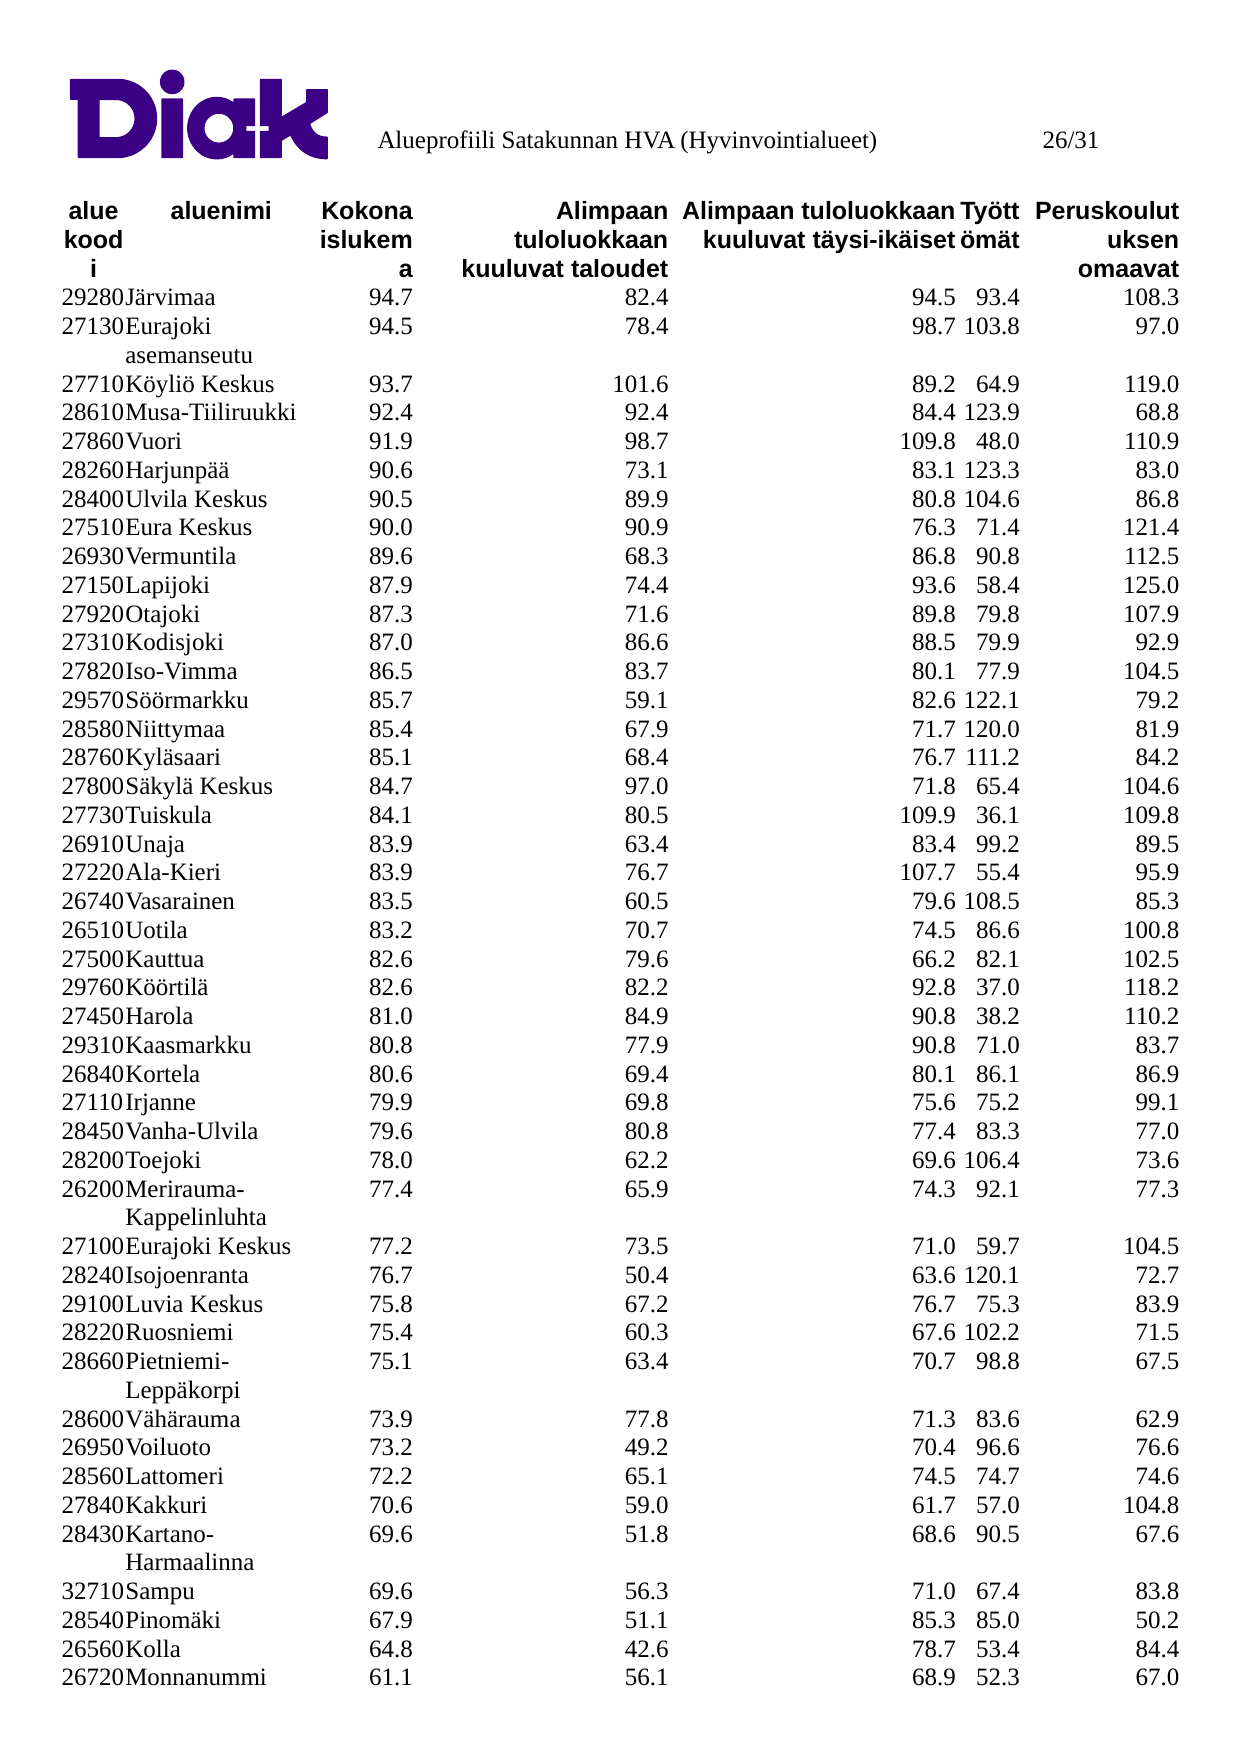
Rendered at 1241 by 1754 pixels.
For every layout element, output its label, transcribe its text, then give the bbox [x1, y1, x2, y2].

table_cell 71.6 [413, 599, 668, 627]
table_cell 97.0 [1019, 311, 1179, 369]
table_cell 122.1 [956, 685, 1019, 714]
table_cell 73.9 [317, 1404, 413, 1432]
table_cell 29570 [61, 685, 125, 714]
table_cell 61.7 [668, 1490, 956, 1519]
table_cell Eurajoki asemanseutu [125, 311, 317, 369]
table_cell 123.9 [956, 398, 1019, 426]
table_cell 71.3 [668, 1404, 956, 1432]
table_cell Toejoki [125, 1145, 317, 1174]
table_cell 73.2 [317, 1433, 413, 1461]
table_cell 102.2 [956, 1318, 1019, 1346]
table_cell 27510 [61, 513, 125, 541]
table_cell 68.8 [1019, 398, 1179, 426]
table_cell 58.4 [956, 570, 1019, 599]
table_cell 68.4 [413, 743, 668, 771]
table_cell 64.8 [317, 1634, 413, 1662]
table_cell 101.6 [413, 369, 668, 397]
table_cell 29760 [61, 973, 125, 1001]
table_cell 80.1 [668, 656, 956, 685]
table_cell 28400 [61, 484, 125, 512]
table_cell 26200 [61, 1174, 125, 1231]
table_cell 67.9 [317, 1605, 413, 1634]
table_cell 76.3 [668, 513, 956, 541]
table_cell 56.1 [413, 1663, 668, 1691]
table_header Kokonaislukema [317, 196, 413, 282]
table_cell 66.2 [668, 944, 956, 972]
table_cell 28580 [61, 714, 125, 742]
table_cell 27710 [61, 369, 125, 397]
table_cell 85.7 [317, 685, 413, 714]
table_cell 79.2 [1019, 685, 1179, 714]
table_cell 71.4 [956, 513, 1019, 541]
table_cell Eurajoki Keskus [125, 1231, 317, 1260]
table_cell 28660 [61, 1346, 125, 1404]
table_cell 59.0 [413, 1490, 668, 1519]
table_header Työttömät [956, 196, 1019, 282]
table_cell 94.5 [668, 283, 956, 311]
table_cell 108.5 [956, 886, 1019, 915]
table_cell 85.0 [956, 1605, 1019, 1634]
table_cell 27150 [61, 570, 125, 599]
table_cell Harola [125, 1001, 317, 1030]
table_cell 65.1 [413, 1461, 668, 1490]
table_cell 73.5 [413, 1231, 668, 1260]
table_cell 69.8 [413, 1088, 668, 1116]
table_cell 67.5 [1019, 1346, 1179, 1404]
table_cell Irjanne [125, 1088, 317, 1116]
table_cell 29280 [61, 283, 125, 311]
table_cell 87.0 [317, 628, 413, 656]
table_cell 79.8 [956, 599, 1019, 627]
table_cell 93.4 [956, 283, 1019, 311]
table_cell 48.0 [956, 426, 1019, 455]
table_cell 83.1 [668, 455, 956, 484]
table_cell 73.1 [413, 455, 668, 484]
table_cell 86.8 [668, 541, 956, 570]
table_cell 84.1 [317, 800, 413, 829]
table_cell 27130 [61, 311, 125, 369]
table_cell 28450 [61, 1116, 125, 1145]
table_cell 106.4 [956, 1145, 1019, 1174]
table_cell 102.5 [1019, 944, 1179, 972]
table_cell 27100 [61, 1231, 125, 1260]
table_cell Isojoenranta [125, 1260, 317, 1289]
table_cell 121.4 [1019, 513, 1179, 541]
table_cell 107.7 [668, 858, 956, 886]
table_cell 62.2 [413, 1145, 668, 1174]
table_cell 83.4 [668, 829, 956, 857]
table_cell 29100 [61, 1289, 125, 1317]
table_cell 90.9 [413, 513, 668, 541]
table_cell 51.1 [413, 1605, 668, 1634]
table_cell 32710 [61, 1576, 125, 1605]
table_cell 111.2 [956, 743, 1019, 771]
table_cell 71.0 [956, 1030, 1019, 1059]
table_cell 76.7 [668, 743, 956, 771]
table_cell 49.2 [413, 1433, 668, 1461]
table_cell 67.6 [1019, 1519, 1179, 1576]
table_cell 55.4 [956, 858, 1019, 886]
table_cell 98.7 [413, 426, 668, 455]
table_cell Ulvila Keskus [125, 484, 317, 512]
table_cell 82.2 [413, 973, 668, 1001]
table_cell Kaasmarkku [125, 1030, 317, 1059]
table_cell 69.6 [317, 1519, 413, 1576]
table_cell 27920 [61, 599, 125, 627]
table_cell 77.9 [413, 1030, 668, 1059]
table_cell 104.5 [1019, 1231, 1179, 1260]
table_cell 94.5 [317, 311, 413, 369]
table_cell 80.8 [668, 484, 956, 512]
table_cell 74.6 [1019, 1461, 1179, 1490]
table_cell 97.0 [413, 771, 668, 800]
table_cell Säkylä Keskus [125, 771, 317, 800]
table_cell 72.7 [1019, 1260, 1179, 1289]
table_cell Tuiskula [125, 800, 317, 829]
table_cell 81.0 [317, 1001, 413, 1030]
table_cell 71.0 [668, 1231, 956, 1260]
table_cell 110.2 [1019, 1001, 1179, 1030]
table_cell Unaja [125, 829, 317, 857]
table_cell 98.8 [956, 1346, 1019, 1404]
table_cell 86.9 [1019, 1059, 1179, 1087]
table_cell 67.2 [413, 1289, 668, 1317]
table_header Alimpaan tuloluokkaan kuuluvat taloudet [413, 196, 668, 282]
table_cell 50.4 [413, 1260, 668, 1289]
table_cell Pinomäki [125, 1605, 317, 1634]
table_cell 62.9 [1019, 1404, 1179, 1432]
table_cell 123.3 [956, 455, 1019, 484]
table_cell 103.8 [956, 311, 1019, 369]
table_cell 28610 [61, 398, 125, 426]
table_cell 63.4 [413, 1346, 668, 1404]
table_cell 27800 [61, 771, 125, 800]
table_cell 36.1 [956, 800, 1019, 829]
table_cell 104.8 [1019, 1490, 1179, 1519]
table_cell 92.4 [413, 398, 668, 426]
table_cell 28560 [61, 1461, 125, 1490]
table_cell 26510 [61, 915, 125, 944]
table_cell 28260 [61, 455, 125, 484]
table_cell 68.9 [668, 1663, 956, 1691]
table_cell Köyliö Keskus [125, 369, 317, 397]
table_cell 64.9 [956, 369, 1019, 397]
table_cell 27450 [61, 1001, 125, 1030]
table_cell 86.5 [317, 656, 413, 685]
table_cell 28540 [61, 1605, 125, 1634]
table_cell 77.3 [1019, 1174, 1179, 1231]
table_cell 92.4 [317, 398, 413, 426]
table_cell 26560 [61, 1634, 125, 1662]
table_cell 81.9 [1019, 714, 1179, 742]
table_cell Kolla [125, 1634, 317, 1662]
table_cell 27820 [61, 656, 125, 685]
table_cell 84.4 [1019, 1634, 1179, 1662]
table_cell 83.2 [317, 915, 413, 944]
table_cell 71.8 [668, 771, 956, 800]
table_cell 96.6 [956, 1433, 1019, 1461]
table_cell Harjunpää [125, 455, 317, 484]
table_cell 26910 [61, 829, 125, 857]
table_cell Vasarainen [125, 886, 317, 915]
table_cell Ala-Kieri [125, 858, 317, 886]
table_cell 83.7 [1019, 1030, 1179, 1059]
table_cell 104.6 [956, 484, 1019, 512]
table_cell 77.0 [1019, 1116, 1179, 1145]
table_cell 104.5 [1019, 656, 1179, 685]
table_cell 57.0 [956, 1490, 1019, 1519]
table_cell 93.6 [668, 570, 956, 599]
table_cell 89.6 [317, 541, 413, 570]
table_cell 67.4 [956, 1576, 1019, 1605]
table_header Alimpaan tuloluokkaan kuuluvat täysi-ikäiset [668, 196, 956, 282]
table_cell 70.7 [668, 1346, 956, 1404]
table_cell 109.9 [668, 800, 956, 829]
table_cell 56.3 [413, 1576, 668, 1605]
table_cell 89.8 [668, 599, 956, 627]
table_cell 65.4 [956, 771, 1019, 800]
table_cell 27500 [61, 944, 125, 972]
table_cell Eura Keskus [125, 513, 317, 541]
table_cell 69.6 [668, 1145, 956, 1174]
table_cell 79.9 [317, 1088, 413, 1116]
table_cell 77.9 [956, 656, 1019, 685]
table_cell 65.9 [413, 1174, 668, 1231]
table_cell 27220 [61, 858, 125, 886]
table_cell 27310 [61, 628, 125, 656]
table_cell 99.2 [956, 829, 1019, 857]
table_cell 83.5 [317, 886, 413, 915]
table_cell 59.1 [413, 685, 668, 714]
table_cell 93.7 [317, 369, 413, 397]
table_cell 85.4 [317, 714, 413, 742]
table_cell 89.9 [413, 484, 668, 512]
table_cell Voiluoto [125, 1433, 317, 1461]
table_cell 27110 [61, 1088, 125, 1116]
table_cell 90.0 [317, 513, 413, 541]
table_cell 80.1 [668, 1059, 956, 1087]
table_cell 61.1 [317, 1663, 413, 1691]
table_cell 84.4 [668, 398, 956, 426]
table_cell Kyläsaari [125, 743, 317, 771]
table_cell 28200 [61, 1145, 125, 1174]
table_cell 69.4 [413, 1059, 668, 1087]
table_cell 90.8 [668, 1001, 956, 1030]
table_cell 86.1 [956, 1059, 1019, 1087]
table_cell 26840 [61, 1059, 125, 1087]
table_cell 86.8 [1019, 484, 1179, 512]
table_cell Otajoki [125, 599, 317, 627]
table_cell 51.8 [413, 1519, 668, 1576]
table_cell 27730 [61, 800, 125, 829]
table_cell 75.4 [317, 1318, 413, 1346]
table_cell 82.1 [956, 944, 1019, 972]
table_cell Pietniemi-Leppäkorpi [125, 1346, 317, 1404]
table_cell 59.7 [956, 1231, 1019, 1260]
table_cell 83.6 [956, 1404, 1019, 1432]
table_cell 89.2 [668, 369, 956, 397]
table_cell 80.8 [413, 1116, 668, 1145]
table_cell Uotila [125, 915, 317, 944]
table_cell 75.3 [956, 1289, 1019, 1317]
table_cell 26930 [61, 541, 125, 570]
table_cell 86.6 [956, 915, 1019, 944]
table_cell 82.6 [317, 944, 413, 972]
table_cell 82.6 [317, 973, 413, 1001]
table_cell 110.9 [1019, 426, 1179, 455]
table_cell 28760 [61, 743, 125, 771]
table_cell 77.8 [413, 1404, 668, 1432]
table_cell 53.4 [956, 1634, 1019, 1662]
table_cell 84.9 [413, 1001, 668, 1030]
table_cell 90.8 [956, 541, 1019, 570]
table_cell 75.1 [317, 1346, 413, 1404]
table_cell 99.1 [1019, 1088, 1179, 1116]
table_cell 26740 [61, 886, 125, 915]
table_cell 92.9 [1019, 628, 1179, 656]
table_cell 90.8 [668, 1030, 956, 1059]
table_cell Järvimaa [125, 283, 317, 311]
table_cell Merirauma-Kappelinluhta [125, 1174, 317, 1231]
table_cell 60.5 [413, 886, 668, 915]
table_cell 37.0 [956, 973, 1019, 1001]
table_header Peruskoulutuksen omaavat [1019, 196, 1179, 282]
table_cell Söörmarkku [125, 685, 317, 714]
table_cell 89.5 [1019, 829, 1179, 857]
table_cell 112.5 [1019, 541, 1179, 570]
table_cell 70.4 [668, 1433, 956, 1461]
table_cell Vähärauma [125, 1404, 317, 1432]
table_cell 119.0 [1019, 369, 1179, 397]
table_cell Luvia Keskus [125, 1289, 317, 1317]
table_cell 73.6 [1019, 1145, 1179, 1174]
table_cell 28430 [61, 1519, 125, 1576]
table_cell 85.3 [668, 1605, 956, 1634]
table_cell Iso-Vimma [125, 656, 317, 685]
table_cell 74.5 [668, 1461, 956, 1490]
table_cell 87.3 [317, 599, 413, 627]
table_cell 82.6 [668, 685, 956, 714]
table_cell Kakkuri [125, 1490, 317, 1519]
table_cell Köörtilä [125, 973, 317, 1001]
table_cell Kodisjoki [125, 628, 317, 656]
table_cell 78.7 [668, 1634, 956, 1662]
table_cell 70.6 [317, 1490, 413, 1519]
table_cell 90.5 [317, 484, 413, 512]
table_cell 118.2 [1019, 973, 1179, 1001]
table_cell 67.0 [1019, 1663, 1179, 1691]
table_cell Niittymaa [125, 714, 317, 742]
table_cell 80.6 [317, 1059, 413, 1087]
table_cell Vanha-Ulvila [125, 1116, 317, 1145]
table_cell 52.3 [956, 1663, 1019, 1691]
table_cell 71.0 [668, 1576, 956, 1605]
table_cell 91.9 [317, 426, 413, 455]
table_cell 79.9 [956, 628, 1019, 656]
table_cell 83.9 [317, 829, 413, 857]
table_cell 74.5 [668, 915, 956, 944]
table_header aluenimi [125, 196, 317, 282]
table_cell Musa-Tiiliruukki [125, 398, 317, 426]
table_cell 79.6 [317, 1116, 413, 1145]
table_cell 42.6 [413, 1634, 668, 1662]
table_cell Kortela [125, 1059, 317, 1087]
table_cell 77.4 [668, 1116, 956, 1145]
table_cell 72.2 [317, 1461, 413, 1490]
table_cell 68.3 [413, 541, 668, 570]
table_cell 83.7 [413, 656, 668, 685]
table_cell 88.5 [668, 628, 956, 656]
table_cell 79.6 [668, 886, 956, 915]
table_cell Kartano-Harmaalinna [125, 1519, 317, 1576]
table_cell 83.0 [1019, 455, 1179, 484]
table_cell 77.4 [317, 1174, 413, 1231]
table_cell 26950 [61, 1433, 125, 1461]
table_cell 84.2 [1019, 743, 1179, 771]
table_cell Lattomeri [125, 1461, 317, 1490]
table_cell 109.8 [1019, 800, 1179, 829]
table_cell 94.7 [317, 283, 413, 311]
table_cell 83.3 [956, 1116, 1019, 1145]
table_cell Vuori [125, 426, 317, 455]
table_cell 84.7 [317, 771, 413, 800]
table_cell 78.4 [413, 311, 668, 369]
table_cell 120.1 [956, 1260, 1019, 1289]
table_cell 71.5 [1019, 1318, 1179, 1346]
table_cell 74.7 [956, 1461, 1019, 1490]
table_cell 78.0 [317, 1145, 413, 1174]
table_cell 75.8 [317, 1289, 413, 1317]
table_cell 63.4 [413, 829, 668, 857]
table_cell 29310 [61, 1030, 125, 1059]
table_cell 27860 [61, 426, 125, 455]
table_cell 70.7 [413, 915, 668, 944]
table_cell 83.9 [1019, 1289, 1179, 1317]
table_cell 74.3 [668, 1174, 956, 1231]
table_cell 67.6 [668, 1318, 956, 1346]
table_cell 83.8 [1019, 1576, 1179, 1605]
table_cell 87.9 [317, 570, 413, 599]
table_cell 85.1 [317, 743, 413, 771]
table_cell 104.6 [1019, 771, 1179, 800]
table_cell 68.6 [668, 1519, 956, 1576]
table_header aluekoodi [61, 196, 125, 282]
table_cell 95.9 [1019, 858, 1179, 886]
table_cell 28600 [61, 1404, 125, 1432]
table_cell 92.1 [956, 1174, 1019, 1231]
table_cell 85.3 [1019, 886, 1179, 915]
table_cell 108.3 [1019, 283, 1179, 311]
table_cell 75.2 [956, 1088, 1019, 1116]
table_cell 90.6 [317, 455, 413, 484]
table_cell 79.6 [413, 944, 668, 972]
table_cell 63.6 [668, 1260, 956, 1289]
table_cell Lapijoki [125, 570, 317, 599]
table_cell 82.4 [413, 283, 668, 311]
table_cell 74.4 [413, 570, 668, 599]
table_cell 76.7 [413, 858, 668, 886]
table_cell Monnanummi [125, 1663, 317, 1691]
table_cell 60.3 [413, 1318, 668, 1346]
table_cell 120.0 [956, 714, 1019, 742]
table_cell 76.6 [1019, 1433, 1179, 1461]
table_cell 26720 [61, 1663, 125, 1691]
table_cell 90.5 [956, 1519, 1019, 1576]
table_cell 76.7 [668, 1289, 956, 1317]
table_cell 76.7 [317, 1260, 413, 1289]
table_cell 86.6 [413, 628, 668, 656]
table_cell 100.8 [1019, 915, 1179, 944]
table_cell 69.6 [317, 1576, 413, 1605]
table_cell 107.9 [1019, 599, 1179, 627]
table_cell 50.2 [1019, 1605, 1179, 1634]
table_cell 75.6 [668, 1088, 956, 1116]
table_cell 71.7 [668, 714, 956, 742]
table_cell 83.9 [317, 858, 413, 886]
table_cell 92.8 [668, 973, 956, 1001]
table_cell 98.7 [668, 311, 956, 369]
table_cell 28240 [61, 1260, 125, 1289]
table_cell 38.2 [956, 1001, 1019, 1030]
table_cell Sampu [125, 1576, 317, 1605]
table_cell 77.2 [317, 1231, 413, 1260]
table_cell Ruosniemi [125, 1318, 317, 1346]
table_cell 80.8 [317, 1030, 413, 1059]
table_cell 125.0 [1019, 570, 1179, 599]
table_cell 80.5 [413, 800, 668, 829]
table_cell 27840 [61, 1490, 125, 1519]
table_cell 109.8 [668, 426, 956, 455]
table_cell 67.9 [413, 714, 668, 742]
table_cell Kauttua [125, 944, 317, 972]
table_cell 28220 [61, 1318, 125, 1346]
table_cell Vermuntila [125, 541, 317, 570]
